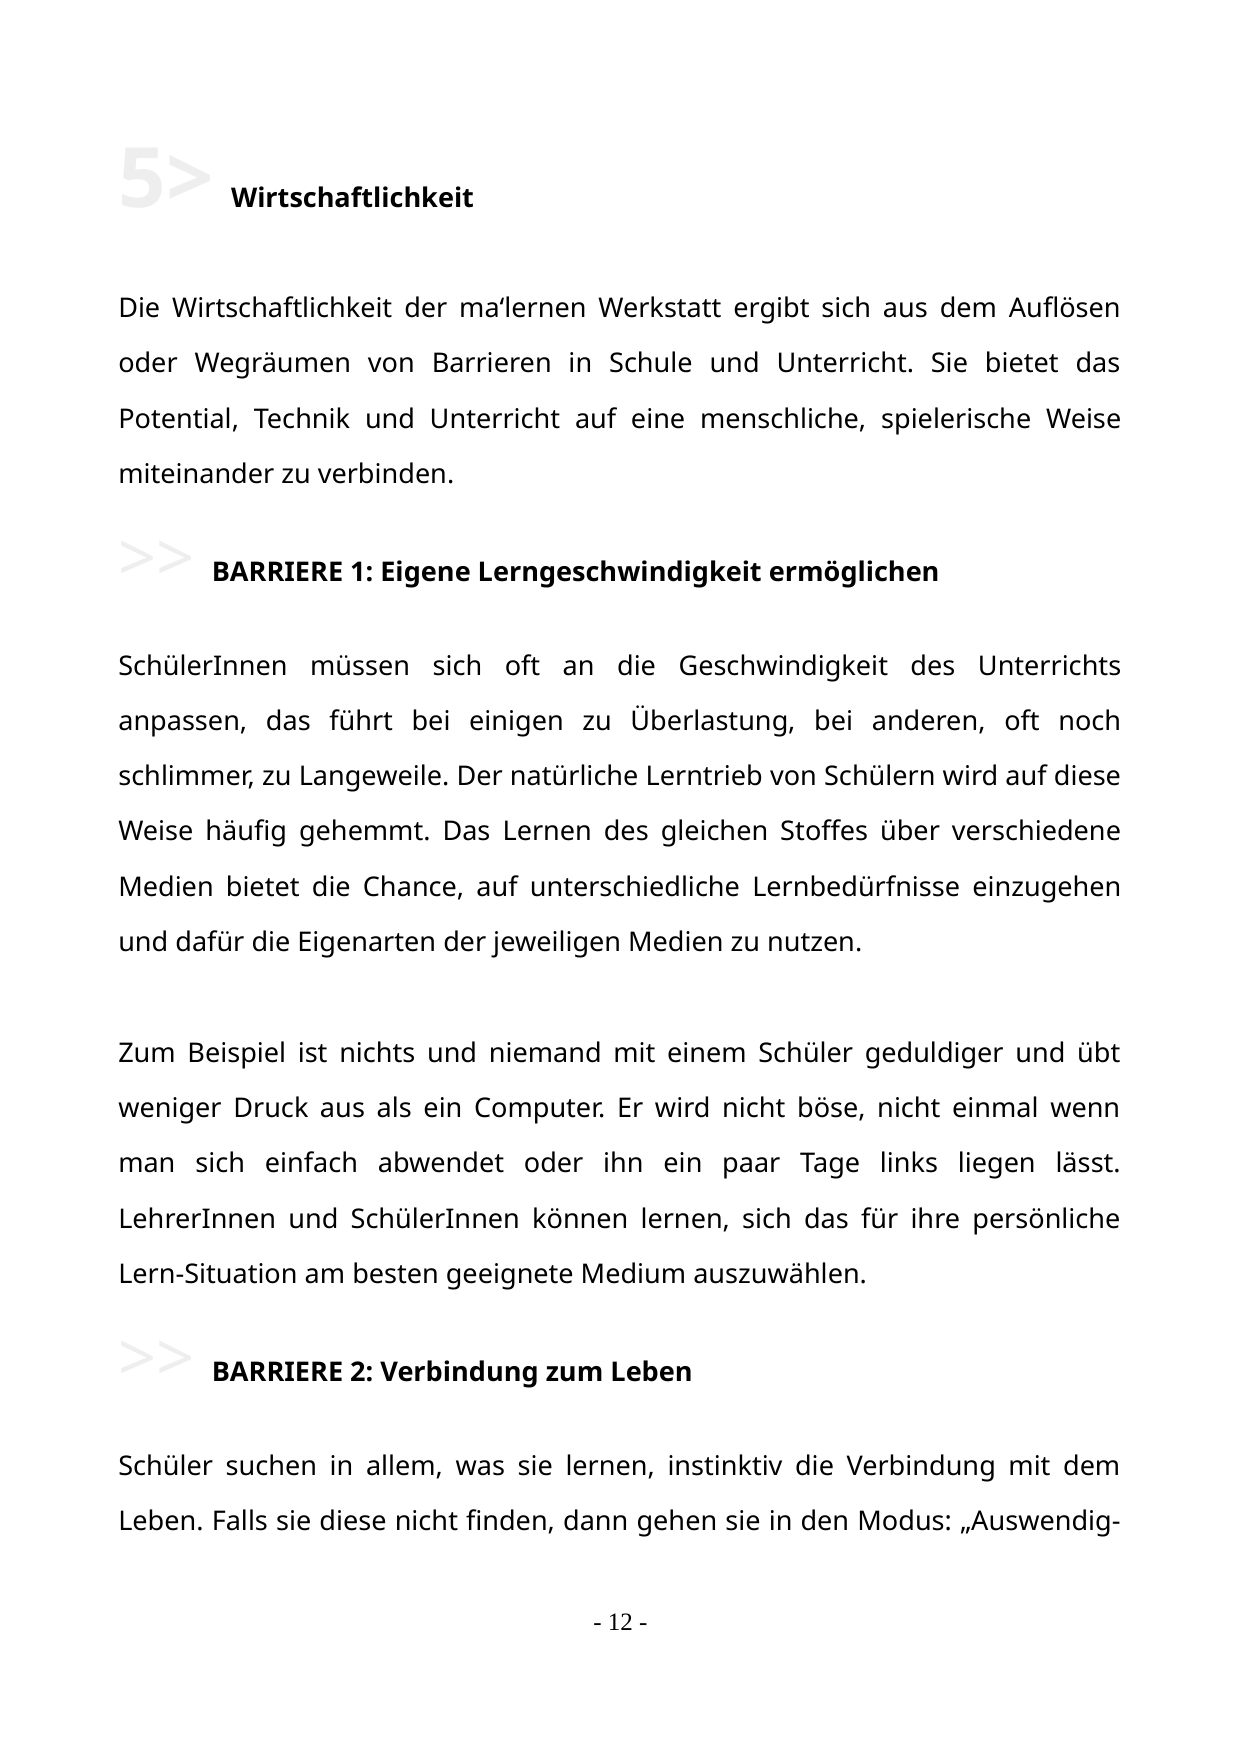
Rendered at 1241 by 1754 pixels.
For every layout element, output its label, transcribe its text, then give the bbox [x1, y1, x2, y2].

text Schüler suchen in allem, was sie lernen, instinktiv die Verbindung mit dem Leben. Falls sie diese nicht finden, dann gehen sie in den Modus: „Auswendig- [118, 1446, 1122, 1538]
text >> BARRIERE 1: Eigene Lerngeschwindigkeit ermöglichen [118, 510, 1122, 601]
text >> BARRIERE 2: Verbindung zum Leben [118, 1310, 1122, 1401]
text SchülerInnen müssen sich oft an die Geschwindigkeit des Unterrichts anpassen, das führt bei einigen zu Überlastung, bei anderen, oft noch schlimmer, zu Langeweile. Der natürliche Lerntrieb von Schülern wird auf diese Weise häufig gehemmt. Das Lernen des gleichen Stoffes über verschiedene Medien bietet die Chance, auf unterschiedliche Lernbedürfnisse einzugehen und dafür die Eigenarten der jeweiligen Medien zu nutzen. [118, 646, 1122, 959]
text 5> Wirtschaftlichkeit [118, 118, 1122, 232]
text Zum Beispiel ist nichts und niemand mit einem Schüler geduldiger und übt weniger Druck aus als ein Computer. Er wird nicht böse, nicht einmal wenn man sich einfach abwendet oder ihn ein paar Tage links liegen lässt. LehrerInnen und SchülerInnen können lernen, sich das für ihre persönliche Lern-Situation am besten geeignete Medium auszuwählen. [118, 1033, 1122, 1291]
text Die Wirtschaftlichkeit der ma‘lernen Werkstatt ergibt sich aus dem Auflösen oder Wegräumen von Barrieren in Schule und Unterricht. Sie bietet das Potential, Technik und Unterricht auf eine menschliche, spielerische Weise miteinander zu verbinden. [118, 288, 1122, 491]
